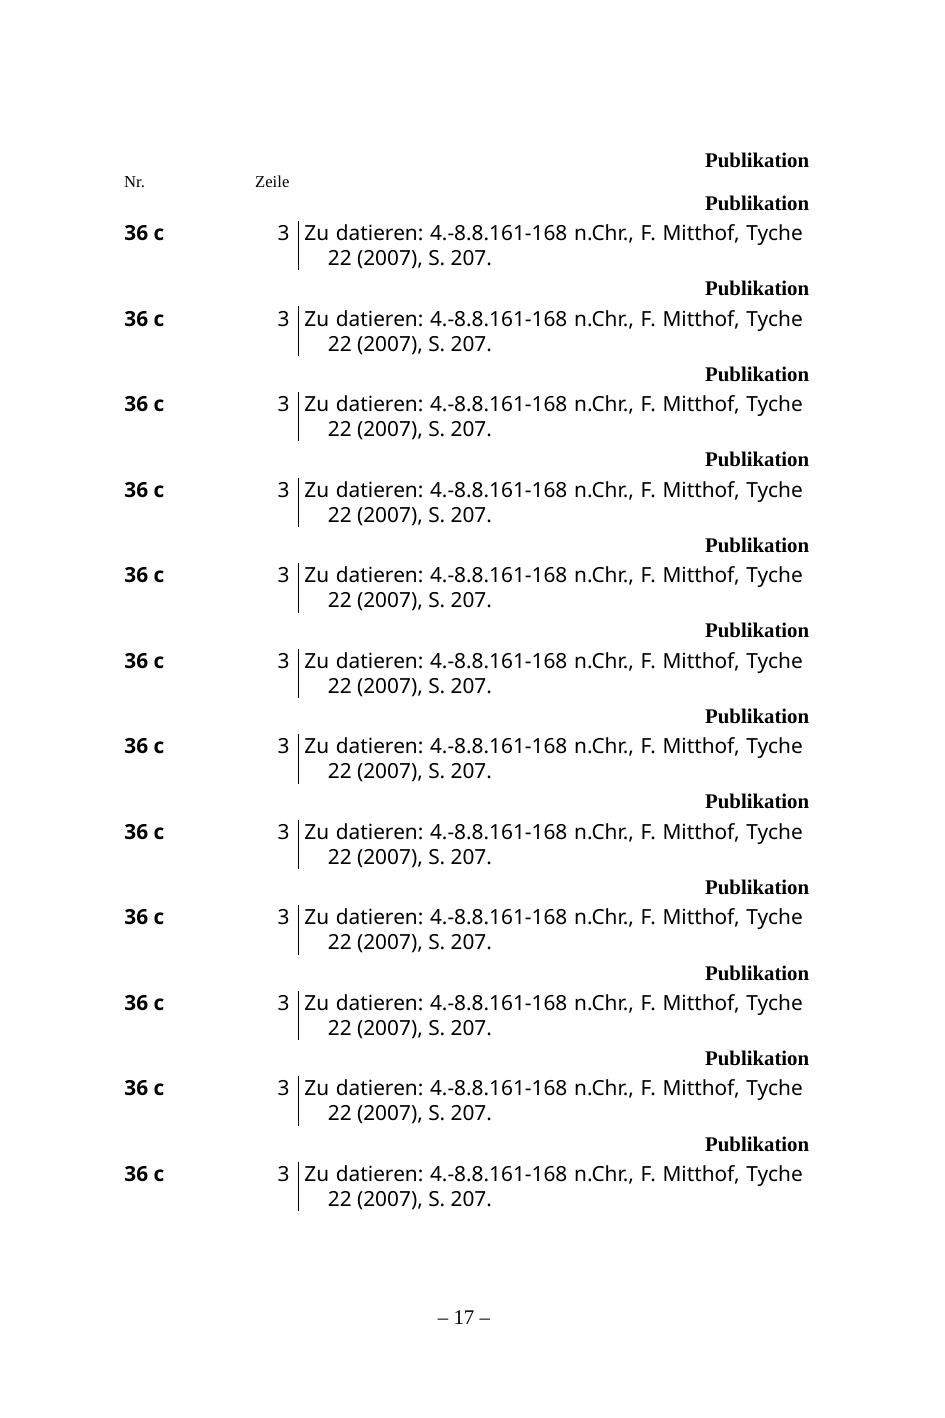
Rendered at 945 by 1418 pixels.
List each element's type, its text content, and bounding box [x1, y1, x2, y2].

table_header 36 c [118, 1076, 207, 1126]
table_header 3 [207, 649, 298, 698]
table_header 36 c [118, 1162, 207, 1211]
table_header 3 [207, 991, 298, 1040]
table_header 3 [207, 734, 298, 783]
table_header 3 [207, 478, 298, 527]
table_header Zu datieren: 4.-8.8.161-168 n.Chr., F. Mitthof, Tyche 22 (2007), S. 207. [299, 905, 809, 954]
table_header 36 c [118, 563, 207, 612]
subtitle Publikation [118, 704, 809, 728]
subtitle Publikation [118, 789, 809, 813]
table_header 3 [207, 392, 298, 441]
table_header 3 [207, 820, 298, 869]
subtitle Publikation [118, 191, 809, 215]
table_header 36 c [118, 306, 207, 356]
subtitle Publikation [118, 875, 809, 899]
table_header Zu datieren: 4.-8.8.161-168 n.Chr., F. Mitthof, Tyche 22 (2007), S. 207. [299, 1162, 809, 1211]
table_header 3 [207, 563, 298, 612]
table_header 3 [207, 306, 298, 356]
table_header 3 [207, 221, 298, 270]
table_header Zu datieren: 4.-8.8.161-168 n.Chr., F. Mitthof, Tyche 22 (2007), S. 207. [299, 478, 809, 527]
table_header Zu datieren: 4.-8.8.161-168 n.Chr., F. Mitthof, Tyche 22 (2007), S. 207. [299, 563, 809, 612]
table_header Zu datieren: 4.-8.8.161-168 n.Chr., F. Mitthof, Tyche 22 (2007), S. 207. [299, 820, 809, 869]
subtitle Publikation [118, 618, 809, 642]
table_header Zu datieren: 4.-8.8.161-168 n.Chr., F. Mitthof, Tyche 22 (2007), S. 207. [299, 306, 809, 356]
table_header 3 [207, 1076, 298, 1126]
table_header 36 c [118, 649, 207, 698]
table_header Zu datieren: 4.-8.8.161-168 n.Chr., F. Mitthof, Tyche 22 (2007), S. 207. [299, 991, 809, 1040]
table_header 36 c [118, 905, 207, 954]
table_header 36 c [118, 221, 207, 270]
table_header 36 c [118, 478, 207, 527]
subtitle Publikation [118, 533, 809, 557]
table_header 3 [207, 1162, 298, 1211]
table_header 3 [207, 905, 298, 954]
table_header Zu datieren: 4.-8.8.161-168 n.Chr., F. Mitthof, Tyche 22 (2007), S. 207. [299, 1076, 809, 1126]
table_header 36 c [118, 734, 207, 783]
subtitle Publikation [118, 1132, 809, 1156]
table_header Zu datieren: 4.-8.8.161-168 n.Chr., F. Mitthof, Tyche 22 (2007), S. 207. [299, 221, 809, 270]
subtitle Publikation [118, 447, 809, 471]
subtitle Publikation [118, 276, 809, 300]
table_header 36 c [118, 392, 207, 441]
subtitle Publikation [118, 1046, 809, 1070]
subtitle Publikation [118, 362, 809, 386]
table_header Zu datieren: 4.-8.8.161-168 n.Chr., F. Mitthof, Tyche 22 (2007), S. 207. [299, 649, 809, 698]
table_header Zu datieren: 4.-8.8.161-168 n.Chr., F. Mitthof, Tyche 22 (2007), S. 207. [299, 734, 809, 783]
table_header Zu datieren: 4.-8.8.161-168 n.Chr., F. Mitthof, Tyche 22 (2007), S. 207. [299, 392, 809, 441]
table_header 36 c [118, 991, 207, 1040]
table_header 36 c [118, 820, 207, 869]
subtitle Publikation [118, 961, 809, 984]
